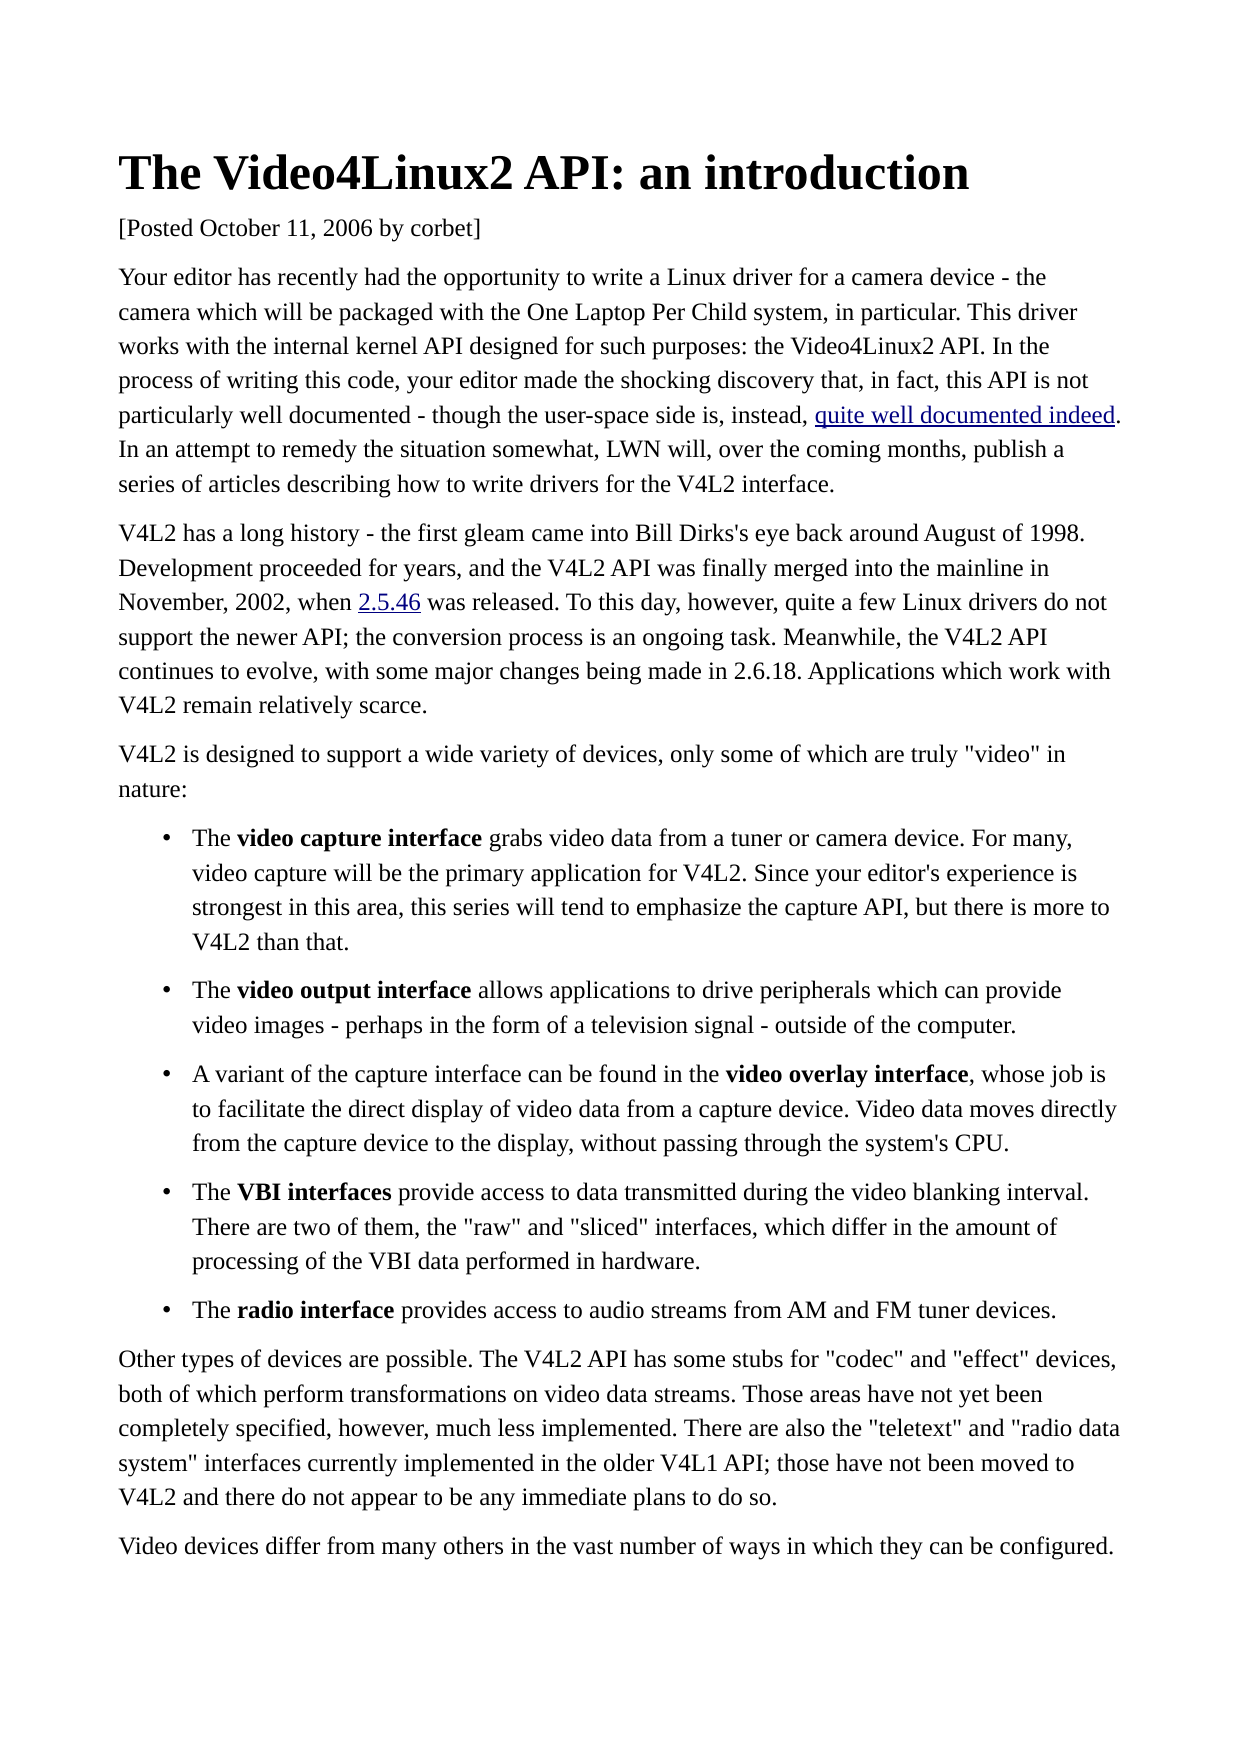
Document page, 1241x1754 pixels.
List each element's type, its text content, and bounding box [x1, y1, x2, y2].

text Other types of devices are possible. The V4L2 API has some stubs for "codec" and "effect" devices, both of which perform transformations on video data streams. Those areas have not yet been completely specified, however, much less implemented. There are also the "teletext" and "radio data system" interfaces currently implemented in the older V4L1 API; those have not been moved to V4L2 and there do not appear to be any immediate plans to do so. [118, 1344, 1122, 1511]
list The video output interface allows applications to drive peripherals which can provide video images - perhaps in the form of a television signal - outside of the computer. [162, 976, 1122, 1039]
list The video capture interface grabs video data from a tuner or camera device. For many, video capture will be the primary application for V4L2. Since your editor's experience is strongest in this area, this series will tend to emphasize the capture API, but there is more to V4L2 than that. [162, 823, 1122, 955]
text V4L2 has a long history - the first gleam came into Bill Dirks's eye back around August of 1998. Development proceeded for years, and the V4L2 API was finally merged into the mainline in November, 2002, when 2.5.46 was released. To this day, however, quite a few Linux drivers do not support the newer API; the conversion process is an ongoing task. Meanwhile, the V4L2 API continues to evolve, with some major changes being made in 2.6.18. Applications which work with V4L2 remain relatively scarce. [118, 518, 1122, 719]
subtitle The Video4Linux2 API: an introduction [118, 143, 1122, 201]
text V4L2 is designed to support a wide variety of devices, only some of which are truly "video" in nature: [118, 739, 1122, 803]
list The radio interface provides access to audio streams from AM and FM tuner devices. [162, 1295, 1122, 1324]
text Video devices differ from many others in the vast number of ways in which they can be configured. [118, 1531, 1122, 1560]
list The VBI interfaces provide access to data transmitted during the video blanking interval. There are two of them, the "raw" and "sliced" interfaces, which differ in the amount of processing of the VBI data performed in hardware. [162, 1177, 1122, 1275]
text [Posted October 11, 2006 by corbet] [118, 213, 1122, 242]
text Your editor has recently had the opportunity to write a Linux driver for a camera device - the camera which will be packaged with the One Laptop Per Child system, in particular. This driver works with the internal kernel API designed for such purposes: the Video4Linux2 API. In the process of writing this code, your editor made the shocking discovery that, in fact, this API is not particularly well documented - though the user-space side is, instead, quite well documented indeed. In an attempt to remedy the situation somewhat, LWN will, over the coming months, publish a series of articles describing how to write drivers for the V4L2 interface. [118, 262, 1122, 498]
list A variant of the capture interface can be found in the video overlay interface, whose job is to facilitate the direct display of video data from a capture device. Video data moves directly from the capture device to the display, without passing through the system's CPU. [162, 1059, 1122, 1157]
